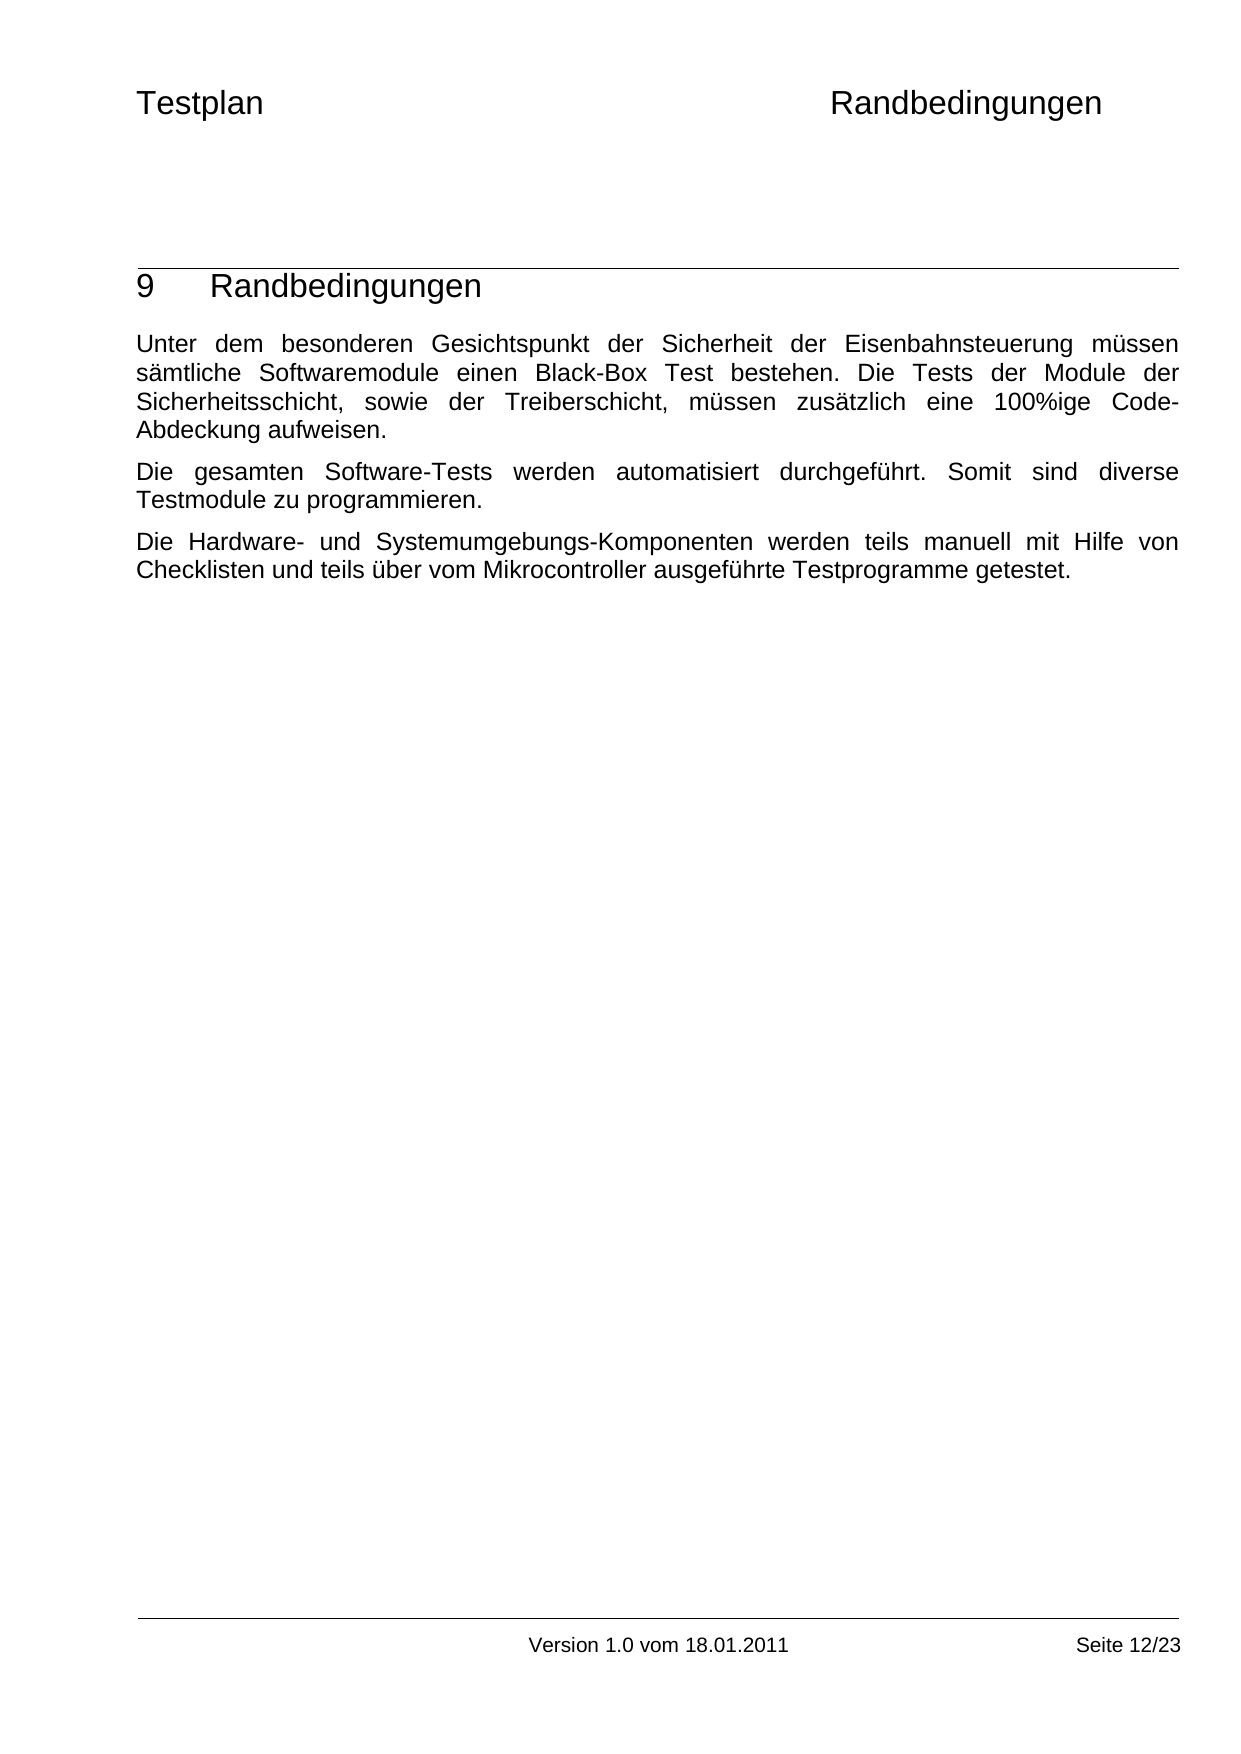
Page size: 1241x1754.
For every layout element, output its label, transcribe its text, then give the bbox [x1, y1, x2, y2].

text Unter dem besonderen Gesichtspunkt der Sicherheit der Eisenbahnsteuerung müssen sämtliche Softwaremodule einen Black-Box Test bestehen. Die Tests der Module der Sicherheitsschicht, sowie der Treiberschicht, müssen zusätzlich eine 100%ige Code-Abdeckung aufweisen. [136, 329, 1181, 444]
text Die gesamten Software-Tests werden automatisiert durchgeführt. Somit sind diverse Testmodule zu programmieren. [136, 457, 1181, 514]
subtitle Randbedingungen [438, 289, 1181, 304]
text Die Hardware- und Systemumgebungs-Komponenten werden teils manuell mit Hilfe von Checklisten und teils über vom Mikrocontroller ausgeführte Testprogramme getestet. [136, 527, 1181, 584]
subtitle Randbedingungen [136, 289, 383, 304]
subtitle Randbedingungen [382, 289, 439, 304]
